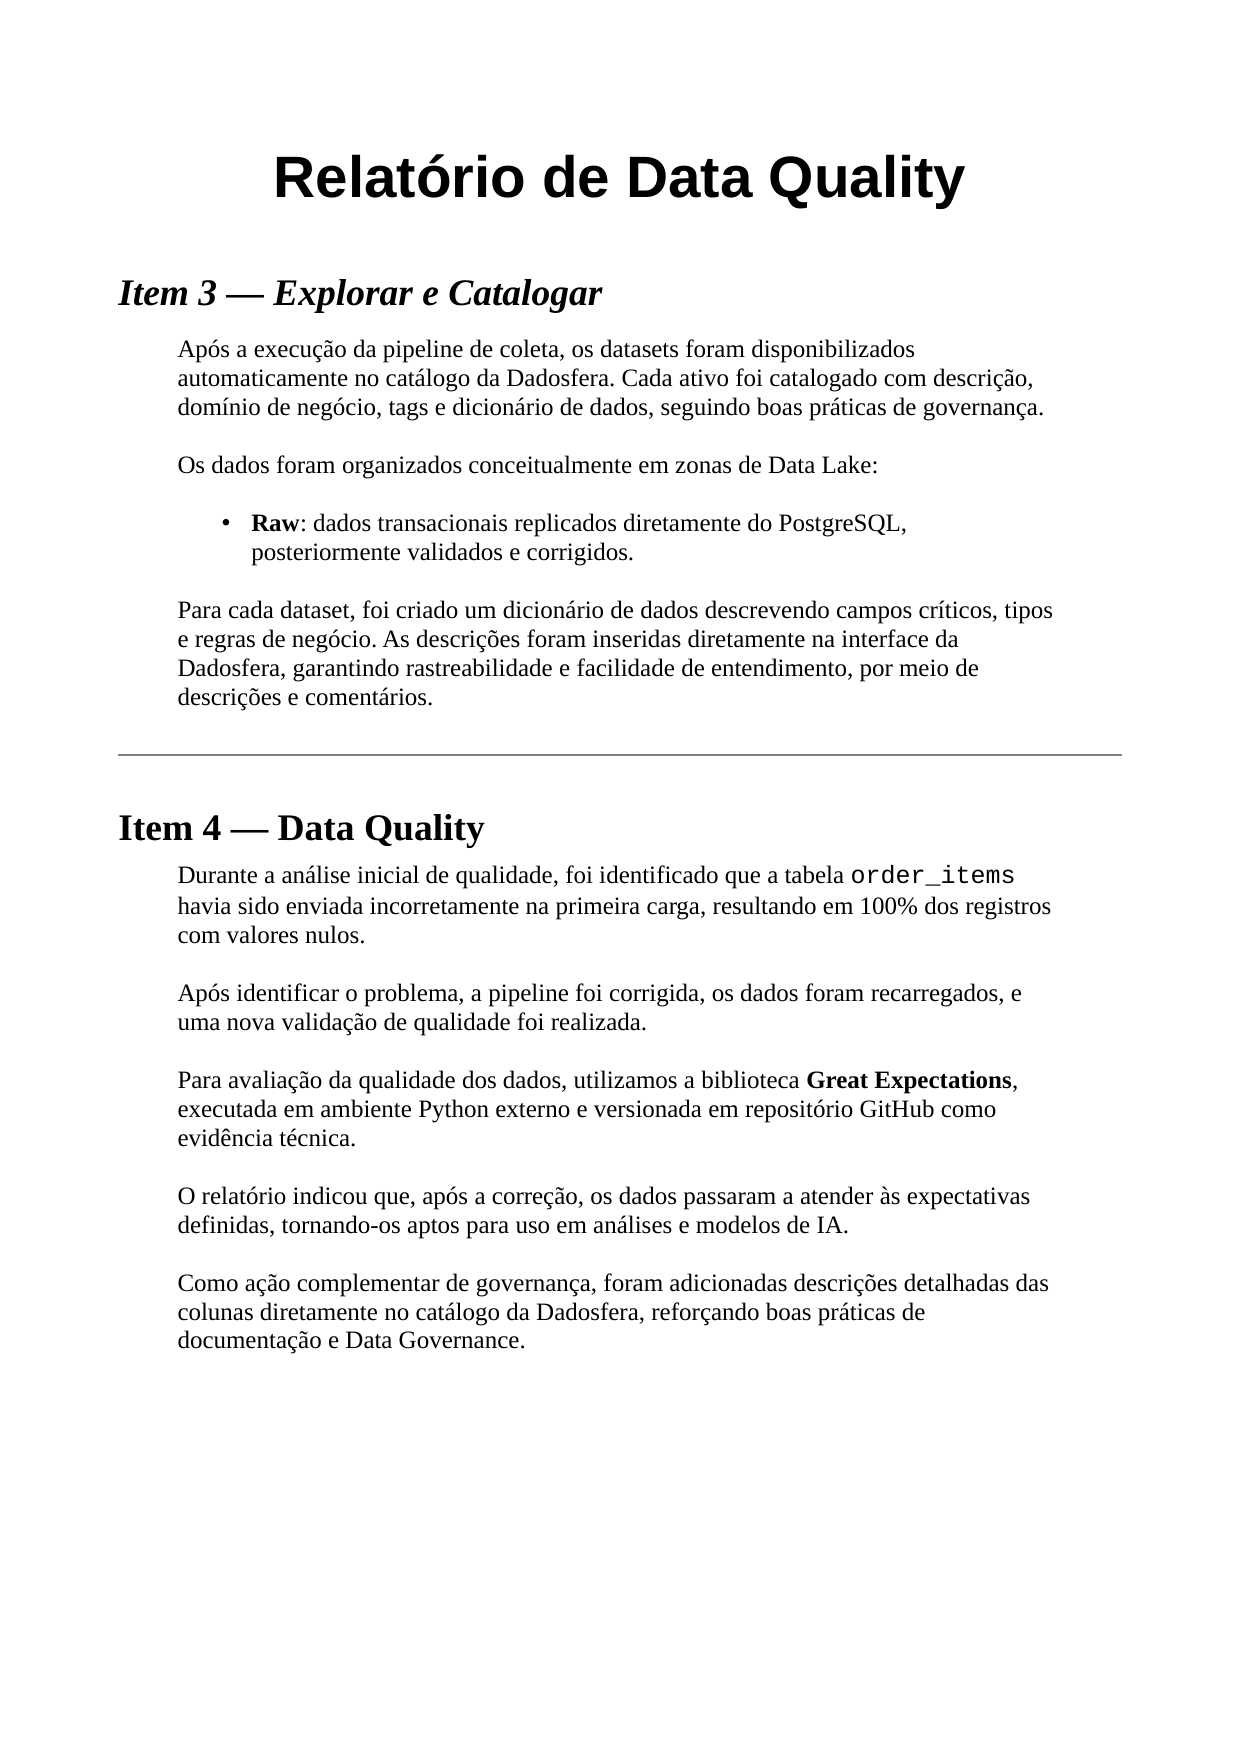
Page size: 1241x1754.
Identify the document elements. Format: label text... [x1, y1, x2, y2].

subtitle Item 4 — Data Quality [118, 805, 1122, 848]
text O relatório indicou que, após a correção, os dados passaram a atender às expectativas definidas, tornando-os aptos para uso em análises e modelos de IA. [177, 1181, 1063, 1239]
text Após identificar o problema, a pipeline foi corrigida, os dados foram recarregados, e uma nova validação de qualidade foi realizada. [177, 978, 1063, 1036]
text Como ação complementar de governança, foram adicionadas descrições detalhadas das colunas diretamente no catálogo da Dadosfera, reforçando boas práticas de documentação e Data Governance. [177, 1268, 1063, 1354]
text Durante a análise inicial de qualidade, foi identificado que a tabela order_items havia sido enviada incorretamente na primeira carga, resultando em 100% dos registros com valores nulos. [177, 861, 1063, 949]
text Item 3 — Explorar e Catalogar [118, 270, 1122, 313]
title Relatório de Data Quality [118, 143, 1122, 210]
text Para avaliação da qualidade dos dados, utilizamos a biblioteca Great Expectations, executada em ambiente Python externo e versionada em repositório GitHub como evidência técnica. [177, 1065, 1063, 1152]
text Para cada dataset, foi criado um dicionário de dados descrevendo campos críticos, tipos e regras de negócio. As descrições foram inseridas diretamente na interface da Dadosfera, garantindo rastreabilidade e facilidade de entendimento, por meio de descrições e comentários. [177, 595, 1063, 710]
text Após a execução da pipeline de coleta, os datasets foram disponibilizados automaticamente no catálogo da Dadosfera. Cada ativo foi catalogado com descrição, domínio de negócio, tags e dicionário de dados, seguindo boas práticas de governança. [177, 334, 1063, 421]
list Raw: dados transacionais replicados diretamente do PostgreSQL, posteriormente validados e corrigidos. [222, 508, 1063, 566]
text Os dados foram organizados conceitualmente em zonas de Data Lake: [177, 450, 1063, 479]
